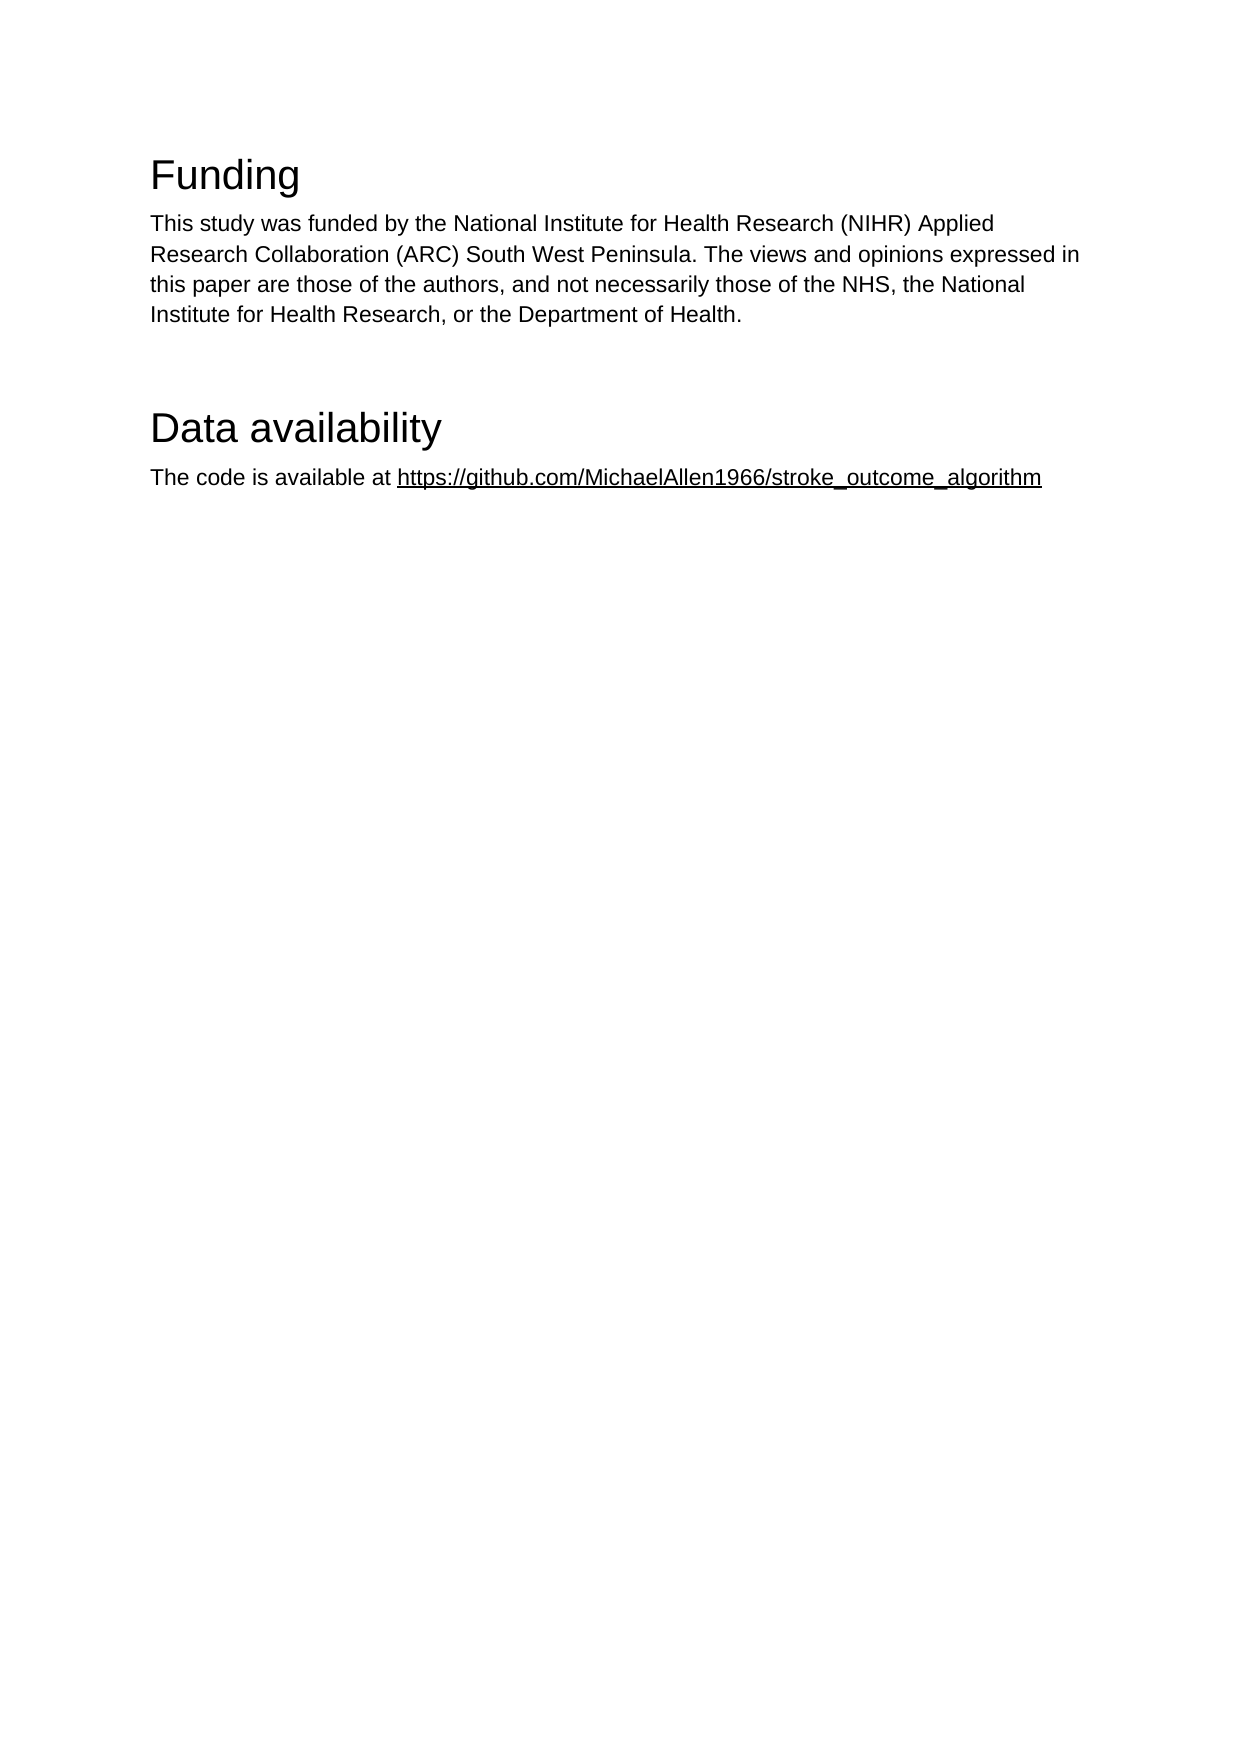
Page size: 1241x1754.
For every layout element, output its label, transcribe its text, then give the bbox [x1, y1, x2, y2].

subtitle Data availability [150, 403, 1090, 451]
text This study was funded by the National Institute for Health Research (NIHR) Applied Research Collaboration (ARC) South West Peninsula. The views and opinions expressed in this paper are those of the authors, and not necessarily those of the NHS, the National Institute for Health Research, or the Department of Health. [150, 210, 1090, 327]
text The code is available at https://github.com/MichaelAllen1966/stroke_outcome_algorithm [150, 463, 1090, 490]
subtitle Funding [150, 150, 1090, 198]
